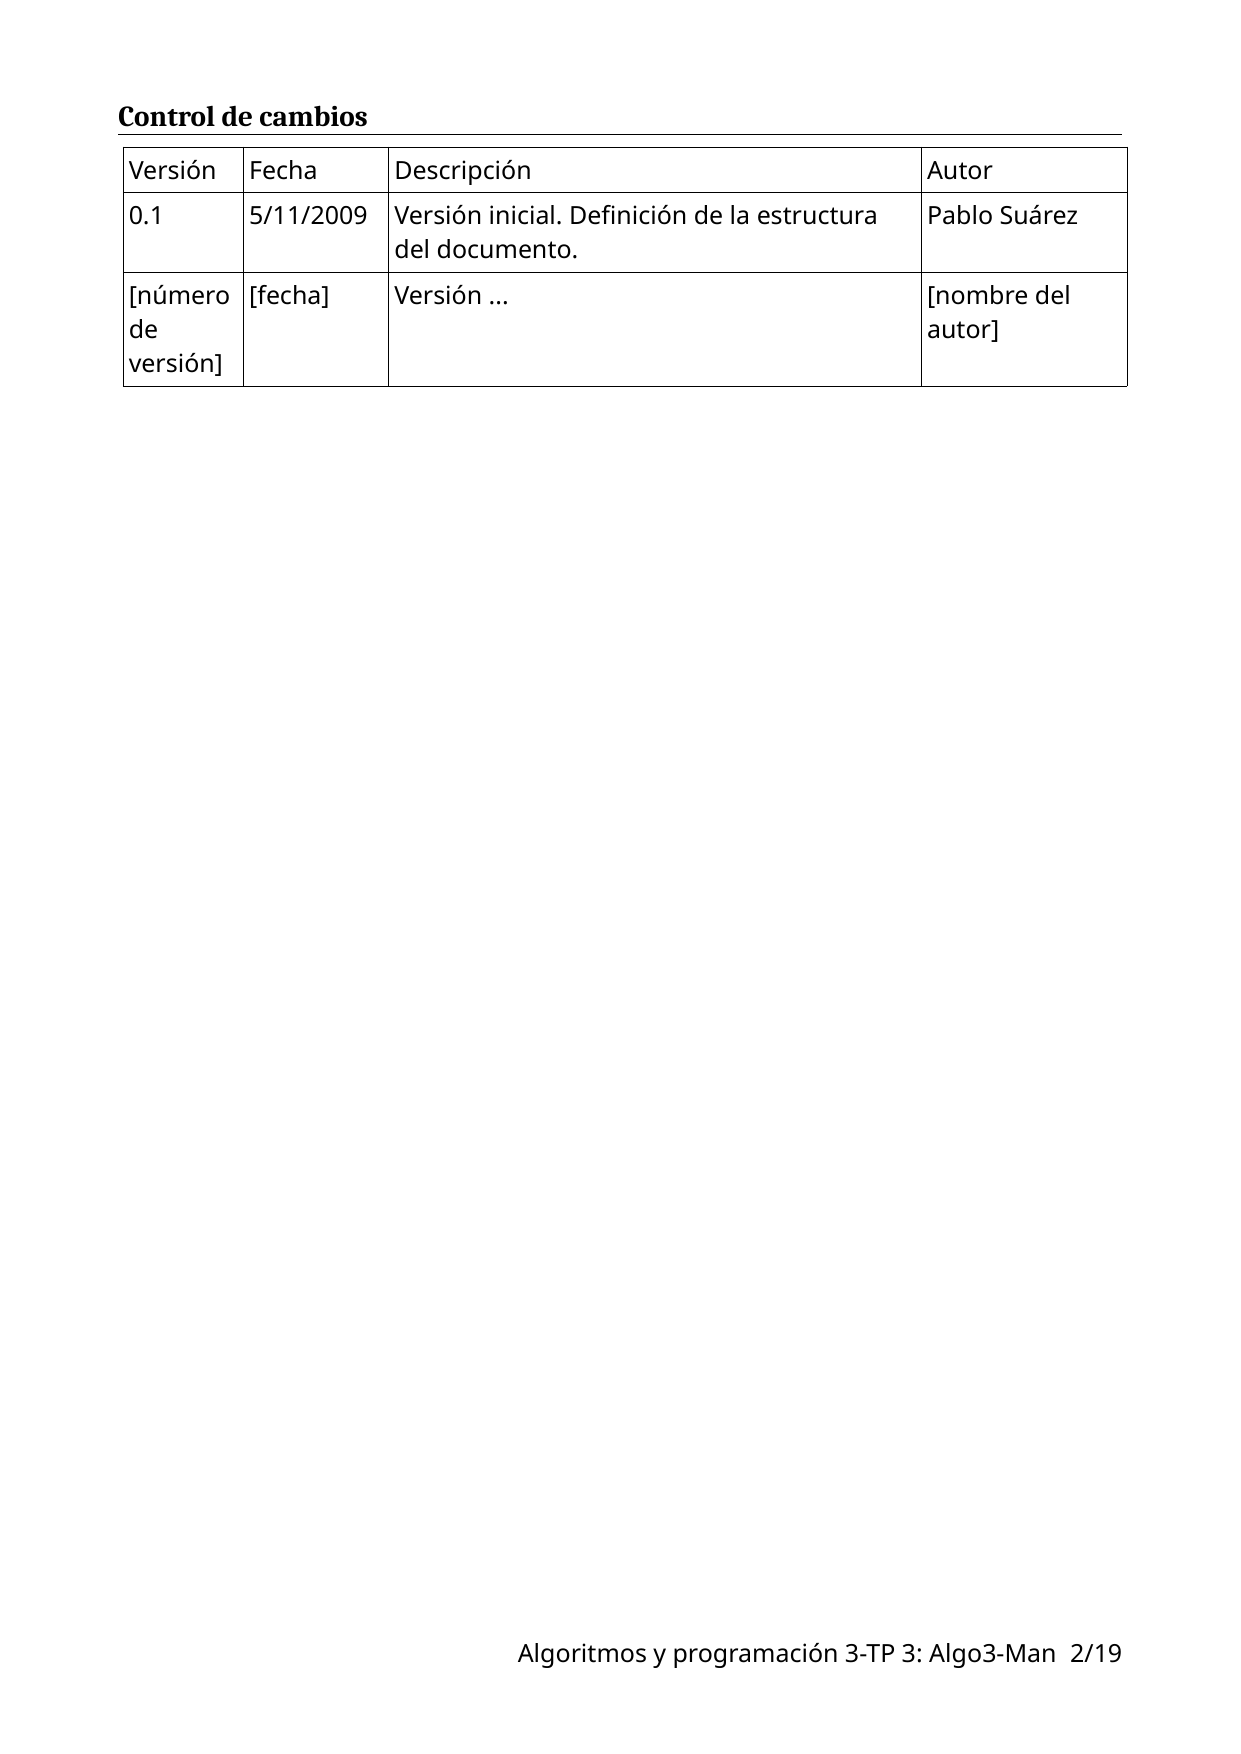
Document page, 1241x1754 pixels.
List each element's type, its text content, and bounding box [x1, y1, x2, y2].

table_cell Versión ... [389, 273, 921, 386]
table_cell Pablo Suárez [922, 193, 1127, 272]
table_header Autor [922, 148, 1127, 192]
table_cell [fecha] [244, 273, 388, 386]
subtitle Control de cambios [118, 100, 1122, 134]
table_cell [número de versión] [124, 273, 243, 386]
table_cell 0.1 [124, 193, 243, 272]
table_header Versión [124, 148, 243, 192]
table_cell Versión inicial. Definición de la estructura del documento. [389, 193, 921, 272]
table_header Fecha [244, 148, 388, 192]
table_cell 5/11/2009 [244, 193, 388, 272]
table_cell [nombre del autor] [922, 273, 1127, 386]
table_header Descripción [389, 148, 921, 192]
